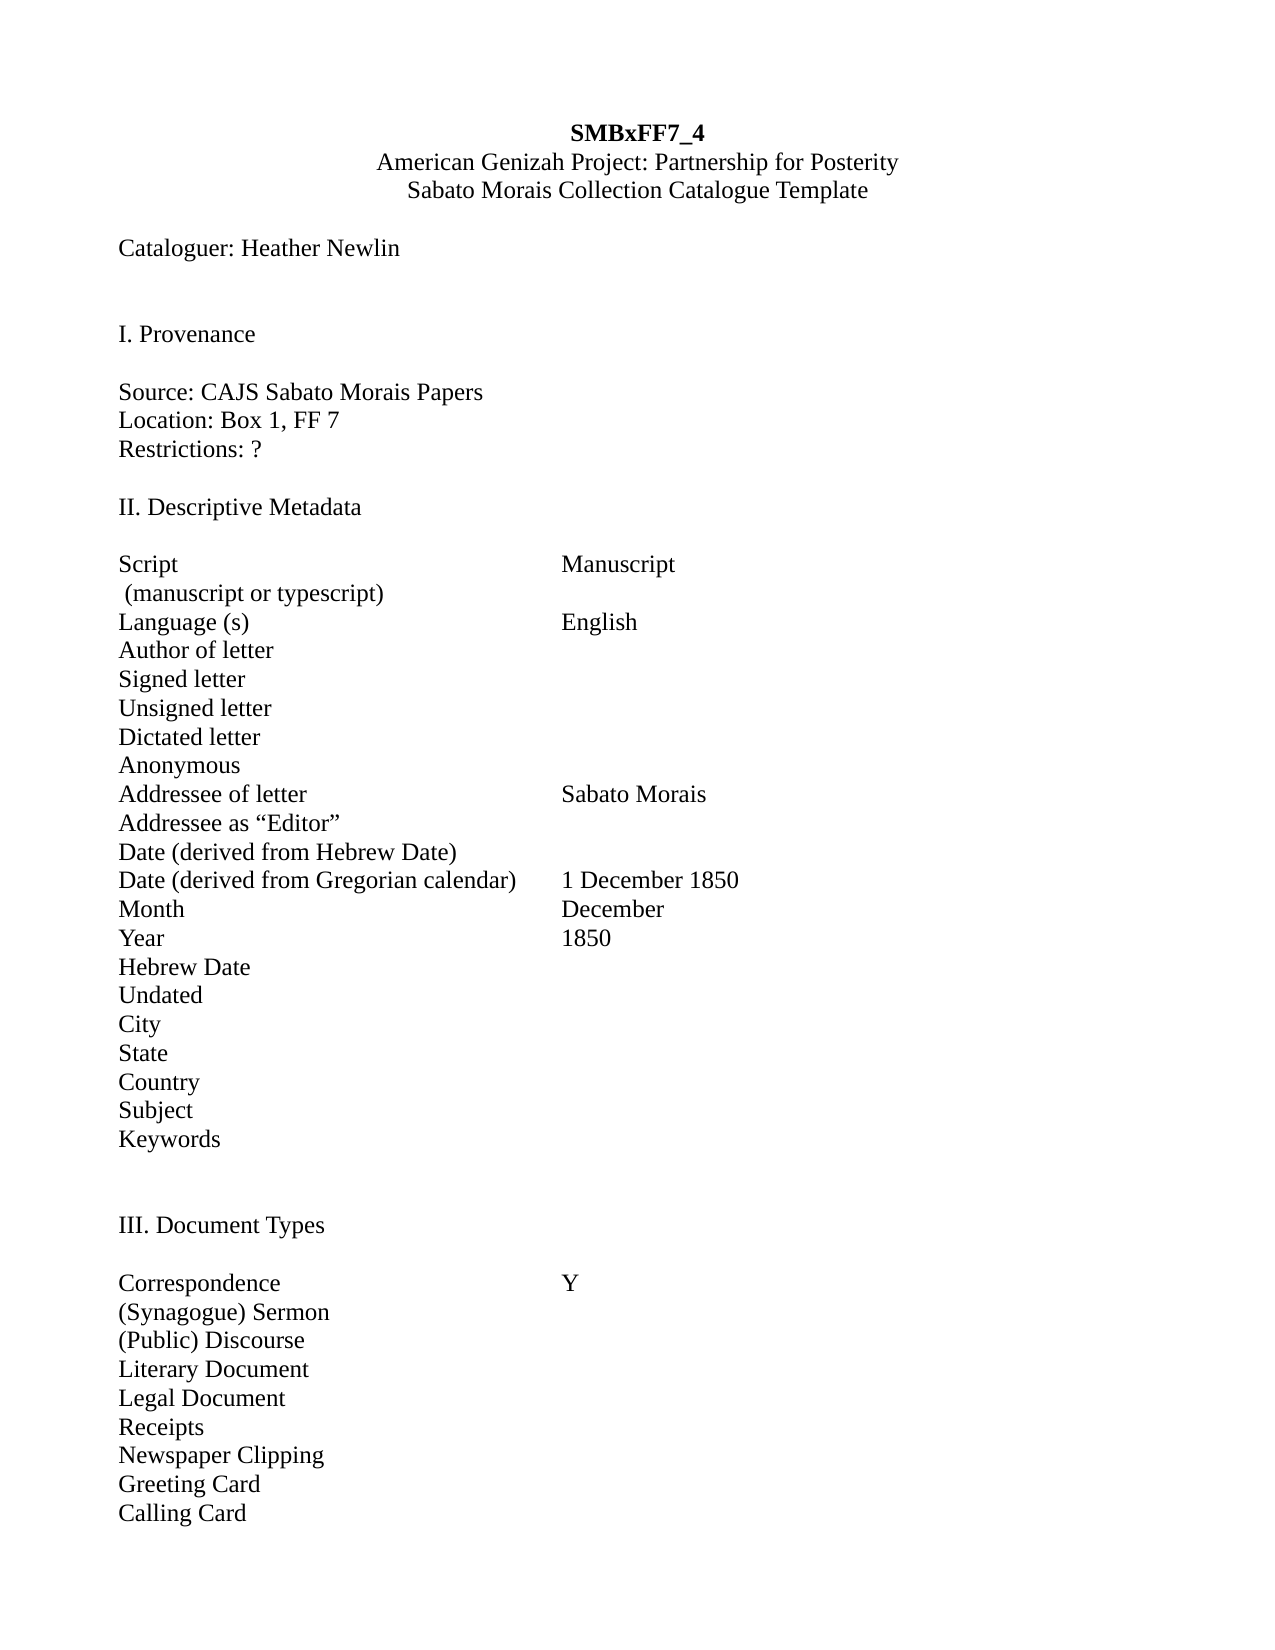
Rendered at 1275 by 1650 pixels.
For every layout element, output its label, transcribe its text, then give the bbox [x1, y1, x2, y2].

text Unsigned letter [118, 693, 1157, 722]
text Correspondence Y [118, 1268, 1157, 1297]
text Subject [118, 1096, 1157, 1124]
text Cataloguer: Heather Newlin [118, 233, 1157, 262]
text Receipts [118, 1412, 1157, 1441]
text Country [118, 1067, 1157, 1096]
text (Synagogue) Sermon [118, 1297, 1157, 1326]
text Month December [118, 894, 1157, 923]
text III. Document Types [118, 1211, 1157, 1239]
text Anonymous [118, 751, 1157, 779]
text Addressee as “Editor” [118, 808, 1157, 837]
text Author of letter [118, 636, 1157, 664]
text Legal Document [118, 1383, 1157, 1412]
text Greeting Card [118, 1469, 1157, 1498]
text Undated [118, 981, 1157, 1009]
text Restrictions: ? [118, 434, 1157, 463]
text Dictated letter [118, 722, 1157, 751]
text Signed letter [118, 664, 1157, 693]
text American Genizah Project: Partnership for Posterity [118, 147, 1157, 176]
text SMBxFF7_4 [118, 118, 1157, 147]
text Source: CAJS Sabato Morais Papers [118, 377, 1157, 406]
text Year 1850 [118, 923, 1157, 952]
text Keywords [118, 1124, 1157, 1153]
text State [118, 1038, 1157, 1067]
text Location: Box 1, FF 7 [118, 406, 1157, 434]
text Sabato Morais Collection Catalogue Template [118, 176, 1157, 204]
text City [118, 1009, 1157, 1038]
text Literary Document [118, 1354, 1157, 1383]
text Date (derived from Gregorian calendar) 1 December 1850 [118, 866, 1157, 894]
text Hebrew Date [118, 952, 1157, 981]
text II. Descriptive Metadata [118, 492, 1157, 521]
text Script Manuscript [118, 549, 1157, 578]
text Calling Card [118, 1498, 1157, 1527]
text Language (s) English [118, 607, 1157, 636]
text Date (derived from Hebrew Date) [118, 837, 1157, 866]
text I. Provenance [118, 319, 1157, 348]
text (Public) Discourse [118, 1326, 1157, 1354]
text (manuscript or typescript) [118, 578, 1157, 607]
text Newspaper Clipping [118, 1441, 1157, 1469]
text Addressee of letter Sabato Morais [118, 779, 1157, 808]
